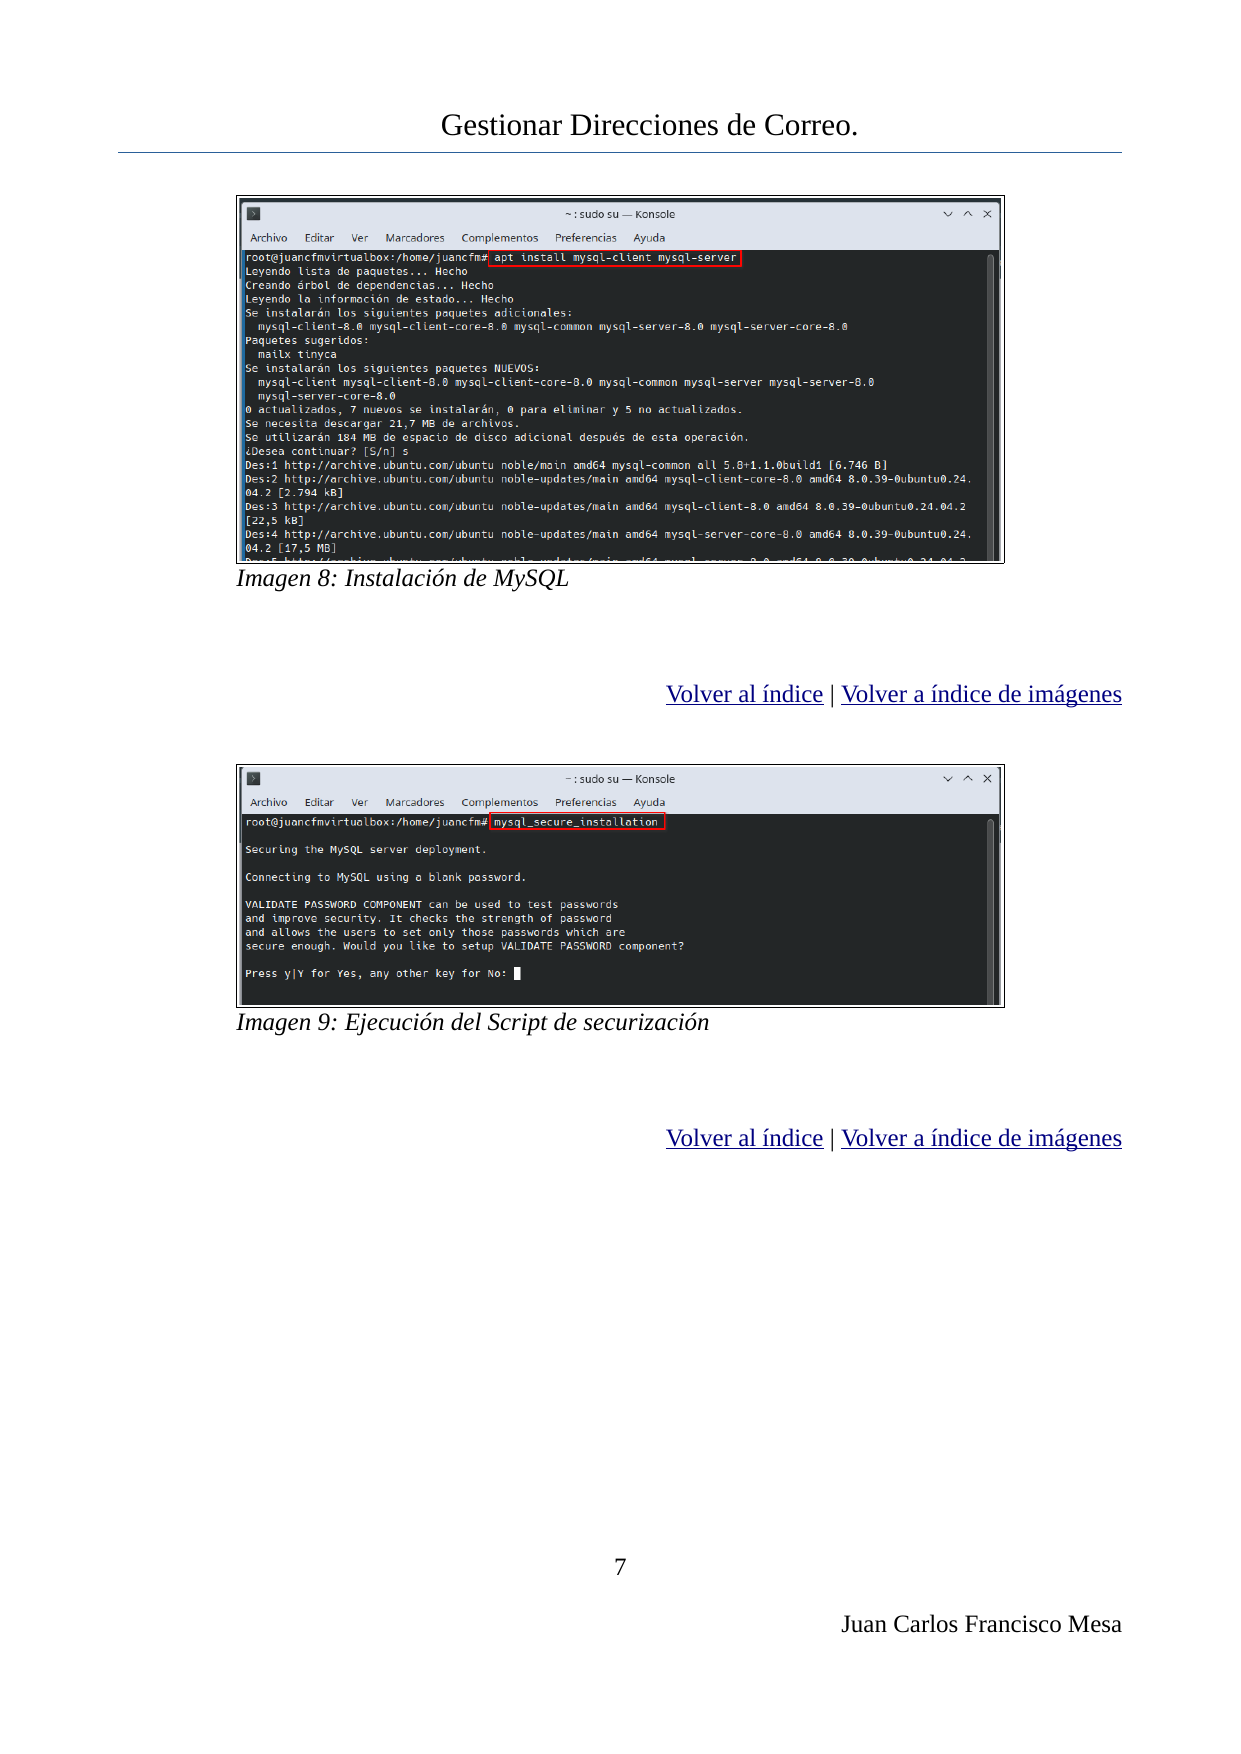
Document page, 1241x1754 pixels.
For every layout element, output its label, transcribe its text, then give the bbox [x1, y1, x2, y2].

text Imagen 8: Instalación de MySQL [236, 564, 1004, 592]
text Imagen 9: Ejecución del Script de securización [237, 765, 1004, 1007]
text Imagen 9: Ejecución del Script de securización [236, 1008, 1004, 1036]
text Volver al índice | Volver a índice de imágenes [118, 679, 1122, 708]
text [237, 196, 1004, 563]
text Volver al índice | Volver a índice de imágenes [118, 1123, 1122, 1152]
picture [239, 198, 1001, 561]
picture [239, 767, 1001, 1005]
